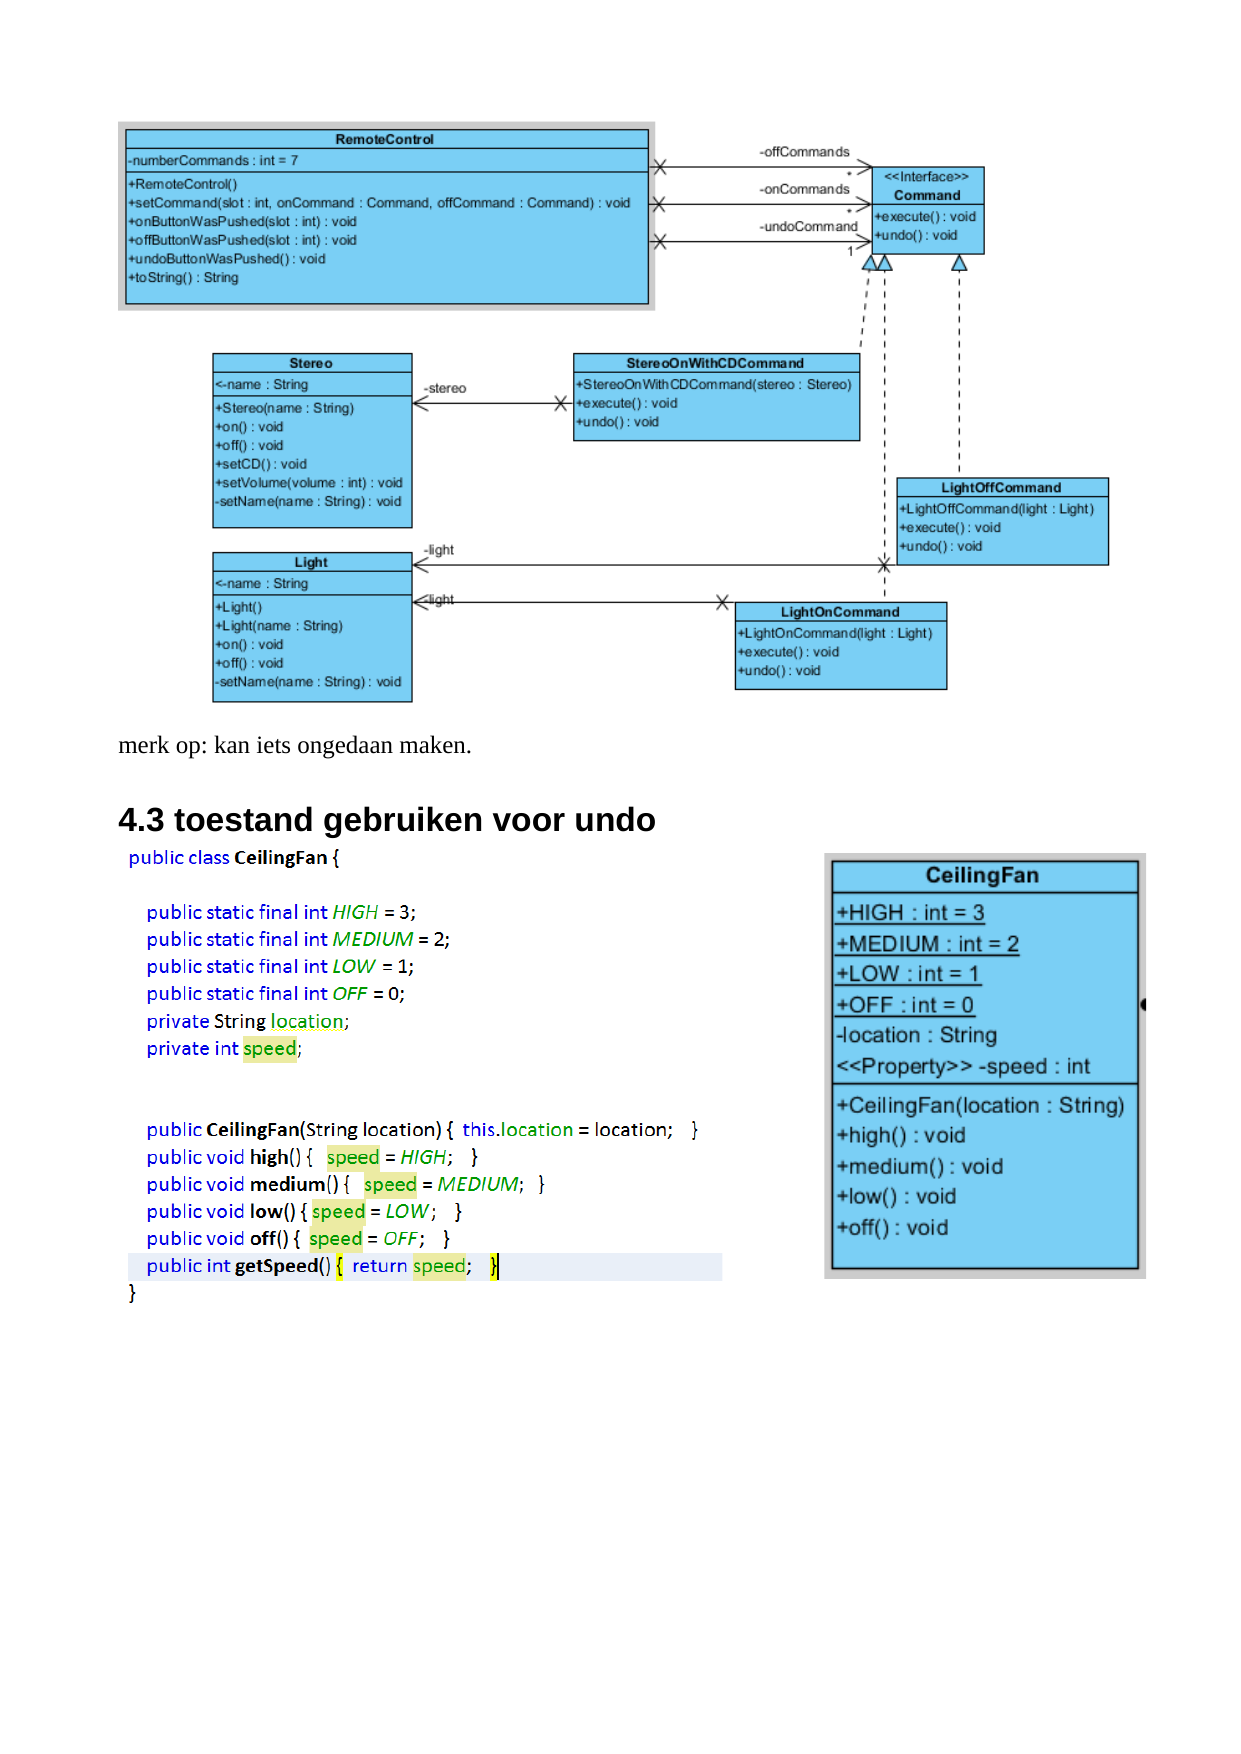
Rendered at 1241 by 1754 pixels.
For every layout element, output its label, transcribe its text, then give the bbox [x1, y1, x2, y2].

picture [824, 853, 1147, 1279]
subtitle 4.3 toestand gebruiken voor undo [118, 800, 1122, 839]
text merk op: kan iets ongedaan maken. [118, 725, 1122, 759]
picture [118, 118, 1123, 725]
picture [117, 844, 723, 1311]
